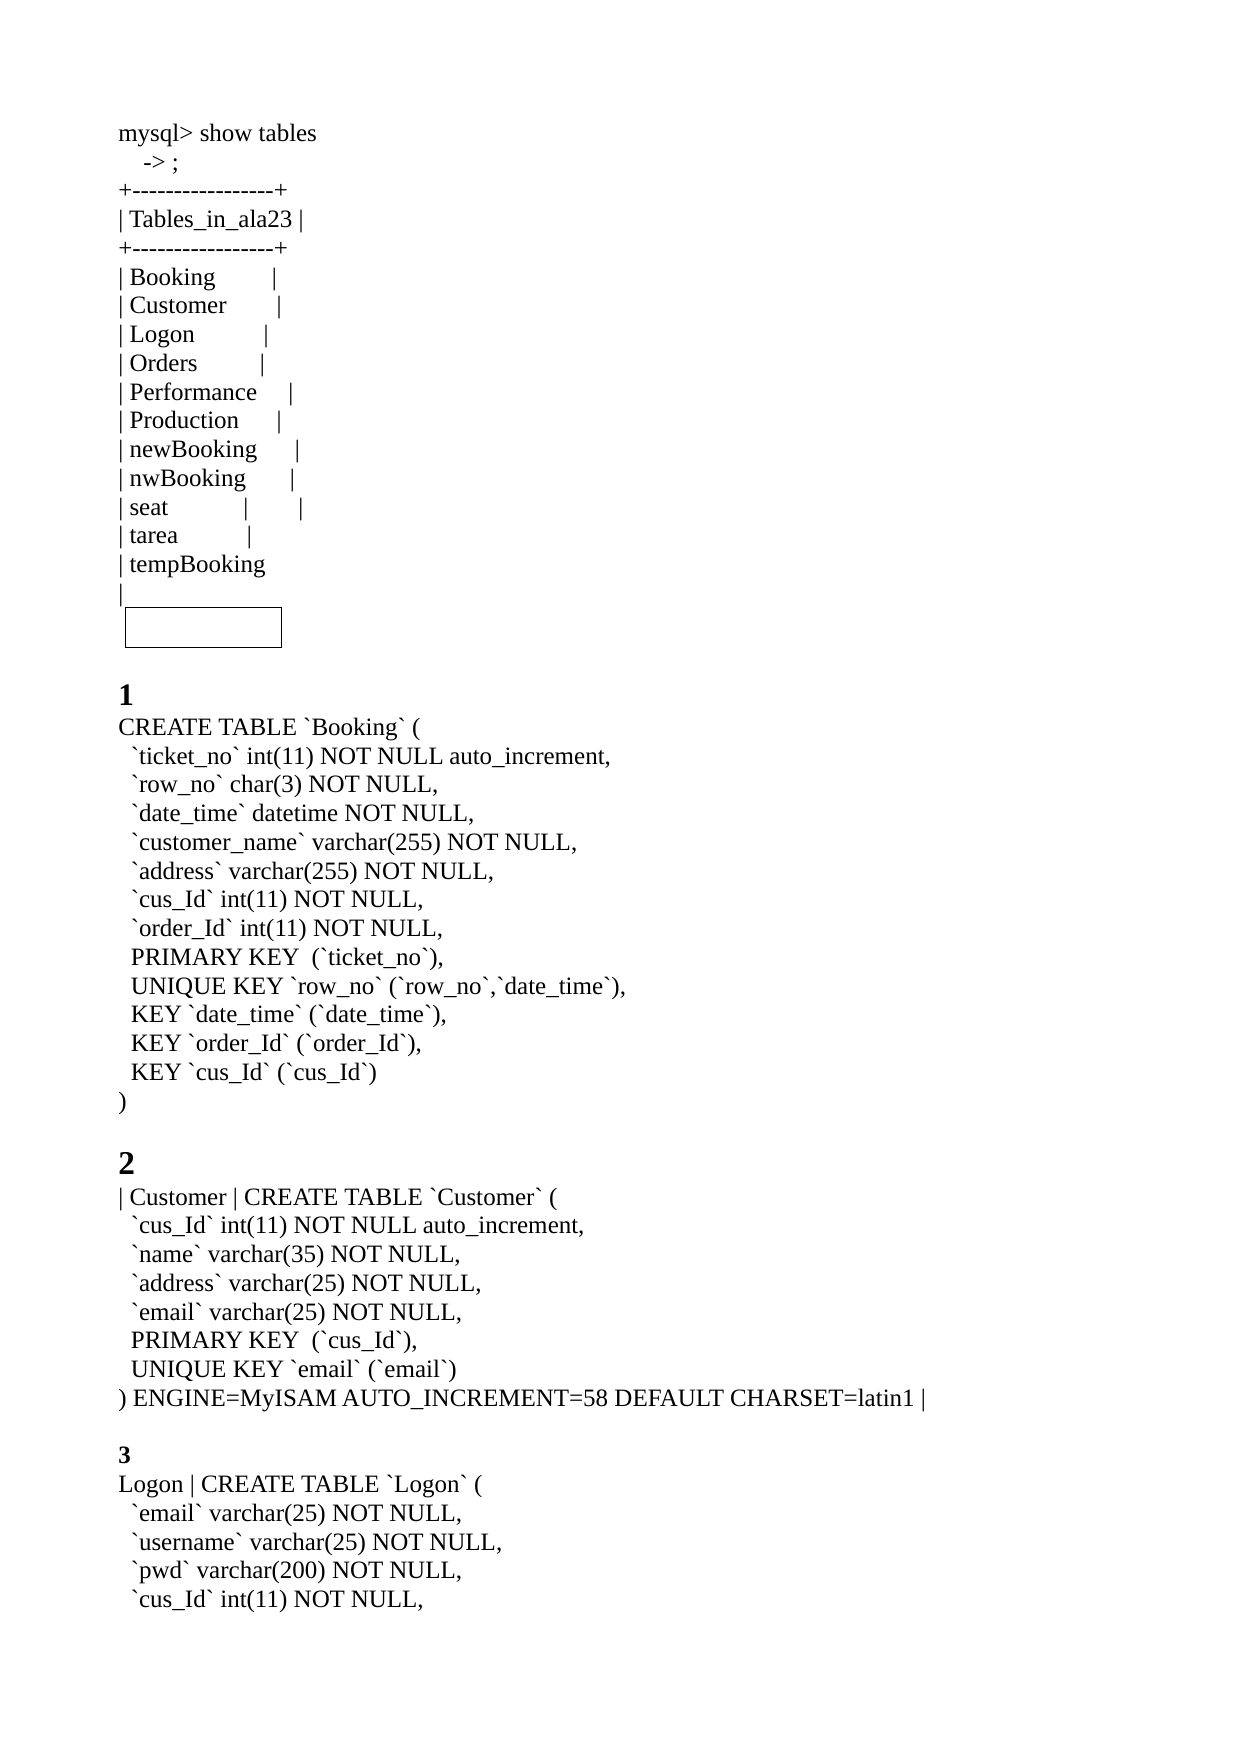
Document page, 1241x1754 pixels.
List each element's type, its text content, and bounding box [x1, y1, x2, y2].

text Logon | CREATE TABLE `Logon` ( [118, 1469, 1122, 1498]
text `date_time` datetime NOT NULL, [118, 798, 1122, 827]
text UNIQUE KEY `row_no` (`row_no`,`date_time`), [118, 971, 1122, 999]
text | Tables_in_ala23 | [118, 204, 1122, 233]
text `cus_Id` int(11) NOT NULL auto_increment, [118, 1210, 1122, 1239]
text 3 [118, 1440, 1122, 1469]
text PRIMARY KEY (`cus_Id`), [118, 1325, 1122, 1354]
text `address` varchar(25) NOT NULL, [118, 1268, 1122, 1297]
text KEY `cus_Id` (`cus_Id`) [118, 1057, 1122, 1086]
text +-----------------+ [118, 233, 1122, 262]
text | Orders | [118, 348, 1122, 377]
text | [118, 578, 1122, 607]
text | seat | | [118, 492, 1122, 521]
text mysql> show tables [118, 118, 1122, 147]
text `cus_Id` int(11) NOT NULL, [118, 1584, 1122, 1613]
text 1 [118, 676, 1122, 712]
text | newBooking | [118, 434, 1122, 463]
text UNIQUE KEY `email` (`email`) [118, 1354, 1122, 1383]
text -> ; [118, 147, 1122, 176]
text `order_Id` int(11) NOT NULL, [118, 913, 1122, 942]
text ) ENGINE=MyISAM AUTO_INCREMENT=58 DEFAULT CHARSET=latin1 | [118, 1383, 1122, 1412]
table_header [126, 608, 281, 647]
text CREATE TABLE `Booking` ( [118, 712, 1122, 741]
text `email` varchar(25) NOT NULL, [118, 1297, 1122, 1325]
text `address` varchar(255) NOT NULL, [118, 856, 1122, 884]
text | tarea | [118, 521, 1122, 549]
text KEY `date_time` (`date_time`), [118, 999, 1122, 1028]
text `ticket_no` int(11) NOT NULL auto_increment, [118, 741, 1122, 769]
text | nwBooking | [118, 463, 1122, 492]
text | Booking | [118, 262, 1122, 291]
text | tempBooking [118, 549, 1122, 578]
text PRIMARY KEY (`ticket_no`), [118, 942, 1122, 971]
text | Performance | [118, 377, 1122, 406]
text `cus_Id` int(11) NOT NULL, [118, 884, 1122, 913]
text `name` varchar(35) NOT NULL, [118, 1239, 1122, 1268]
text `pwd` varchar(200) NOT NULL, [118, 1555, 1122, 1584]
text | Logon | [118, 319, 1122, 348]
text 2 [118, 1143, 1122, 1182]
text `customer_name` varchar(255) NOT NULL, [118, 827, 1122, 856]
text `email` varchar(25) NOT NULL, [118, 1498, 1122, 1527]
text +-----------------+ [118, 176, 1122, 204]
text `username` varchar(25) NOT NULL, [118, 1527, 1122, 1555]
text KEY `order_Id` (`order_Id`), [118, 1028, 1122, 1057]
text `row_no` char(3) NOT NULL, [118, 769, 1122, 798]
text | Production | [118, 406, 1122, 434]
text | Customer | CREATE TABLE `Customer` ( [118, 1182, 1122, 1210]
text ) [118, 1086, 1122, 1114]
text | Customer | [118, 291, 1122, 319]
